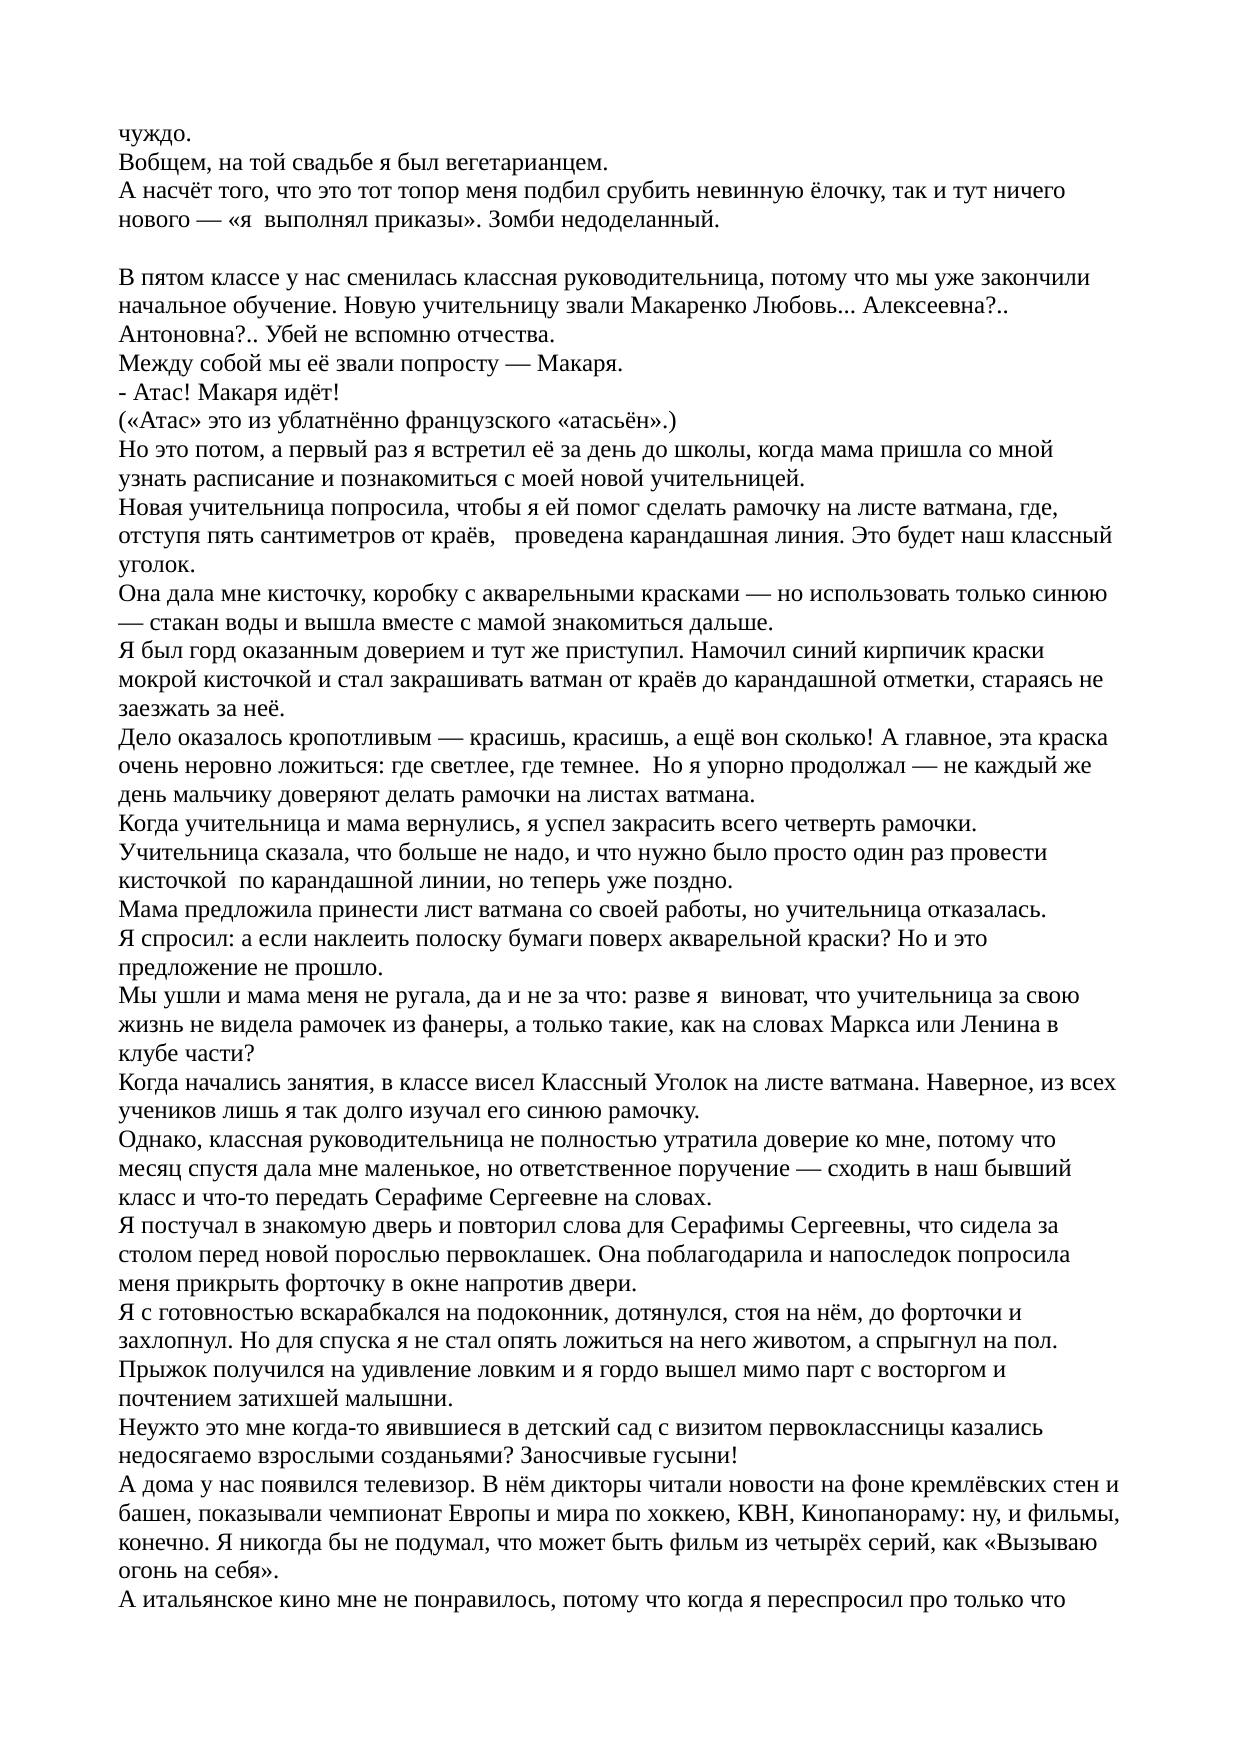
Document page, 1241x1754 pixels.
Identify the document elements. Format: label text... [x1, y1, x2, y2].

text чуждо. [118, 118, 1122, 147]
text («Атас» это из ублатнённо французского «атасьён».) [118, 406, 1122, 434]
text - Атас! Макаря идёт! [118, 377, 1122, 406]
text Однако, классная руководительница не полностью утратила доверие ко мне, потому что месяц спустя дала мне маленькое, но ответственное поручение — сходить в наш бывший класс и что-то передать Серафиме Сергеевне на словах. [118, 1124, 1122, 1211]
text Когда учительница и мама вернулись, я успел закрасить всего четверть рамочки. Учительница сказала, что больше не надо, и что нужно было просто один раз провести кисточкой по карандашной линии, но теперь уже поздно. [118, 808, 1122, 894]
text Между собой мы её звали попросту — Макаря. [118, 348, 1122, 377]
text Дело оказалось кропотливым — красишь, красишь, а ещё вон сколько! А главное, эта краска очень неровно ложиться: где светлее, где темнее. Но я упорно продолжал — не каждый же день мальчику доверяют делать рамочки на листах ватмана. [118, 722, 1122, 808]
text Когда начались занятия, в классе висел Классный Уголок на листе ватмана. Наверное, из всех учеников лишь я так долго изучал его синюю рамочку. [118, 1067, 1122, 1124]
text А итальянское кино мне не понравилось, потому что когда я переспросил про только что [118, 1584, 1122, 1613]
text Я постучал в знакомую дверь и повторил слова для Серафимы Сергеевны, что сидела за столом перед новой порослью первоклашек. Она поблагодарила и напоследок попросила меня прикрыть форточку в окне напротив двери. [118, 1211, 1122, 1297]
text Я спросил: а если наклеить полоску бумаги поверх акварельной краски? Но и это предложение не прошло. [118, 923, 1122, 981]
text Я был горд оказанным доверием и тут же приступил. Намочил синий кирпичик краски мокрой кисточкой и стал закрашивать ватман от краёв до карандашной отметки, стараясь не заезжать за неё. [118, 636, 1122, 722]
text А дома у нас появился телевизор. В нём дикторы читали новости на фоне кремлёвских стен и башен, показывали чемпионат Европы и мира по хоккею, КВН, Кинопанораму: ну, и фильмы, конечно. Я никогда бы не подумал, что может быть фильм из четырёх серий, как «Вызываю огонь на себя». [118, 1469, 1122, 1584]
text Мама предложила принести лист ватмана со своей работы, но учительница отказалась. [118, 894, 1122, 923]
text А насчёт того, что это тот топор меня подбил срубить невинную ёлочку, так и тут ничего нового — «я выполнял приказы». Зомби недоделанный. [118, 176, 1122, 233]
text Вобщем, на той свадьбе я был вегетарианцем. [118, 147, 1122, 176]
text Неужто это мне когда-то явившиеся в детский сад с визитом первоклассницы казались недосягаемо взрослыми созданьями? Заносчивые гусыни! [118, 1412, 1122, 1469]
text Мы ушли и мама меня не ругала, да и не за что: разве я виноват, что учительница за свою жизнь не видела рамочек из фанеры, а только такие, как на словах Маркса или Ленина в клубе части? [118, 981, 1122, 1067]
text В пятом классе у нас сменилась классная руководительница, потому что мы уже закончили начальное обучение. Новую учительницу звали Макаренко Любовь... Алексеевна?.. Антоновна?.. Убей не вспомню отчества. [118, 262, 1122, 348]
text Я с готовностью вскарабкался на подоконник, дотянулся, стоя на нём, до форточки и захлопнул. Но для спуска я не стал опять ложиться на него животом, а спрыгнул на пол. [118, 1297, 1122, 1354]
text Новая учительница попросила, чтобы я ей помог сделать рамочку на листе ватмана, где, отступя пять сантиметров от краёв, проведена карандашная линия. Это будет наш классный уголок. [118, 492, 1122, 578]
text Прыжок получился на удивление ловким и я гордо вышел мимо парт с восторгом и почтением затихшей малышни. [118, 1354, 1122, 1412]
text Она дала мне кисточку, коробку с акварельными красками — но использовать только синюю — стакан воды и вышла вместе с мамой знакомиться дальше. [118, 578, 1122, 636]
text Но это потом, а первый раз я встретил её за день до школы, когда мама пришла со мной узнать расписание и познакомиться с моей новой учительницей. [118, 434, 1122, 492]
